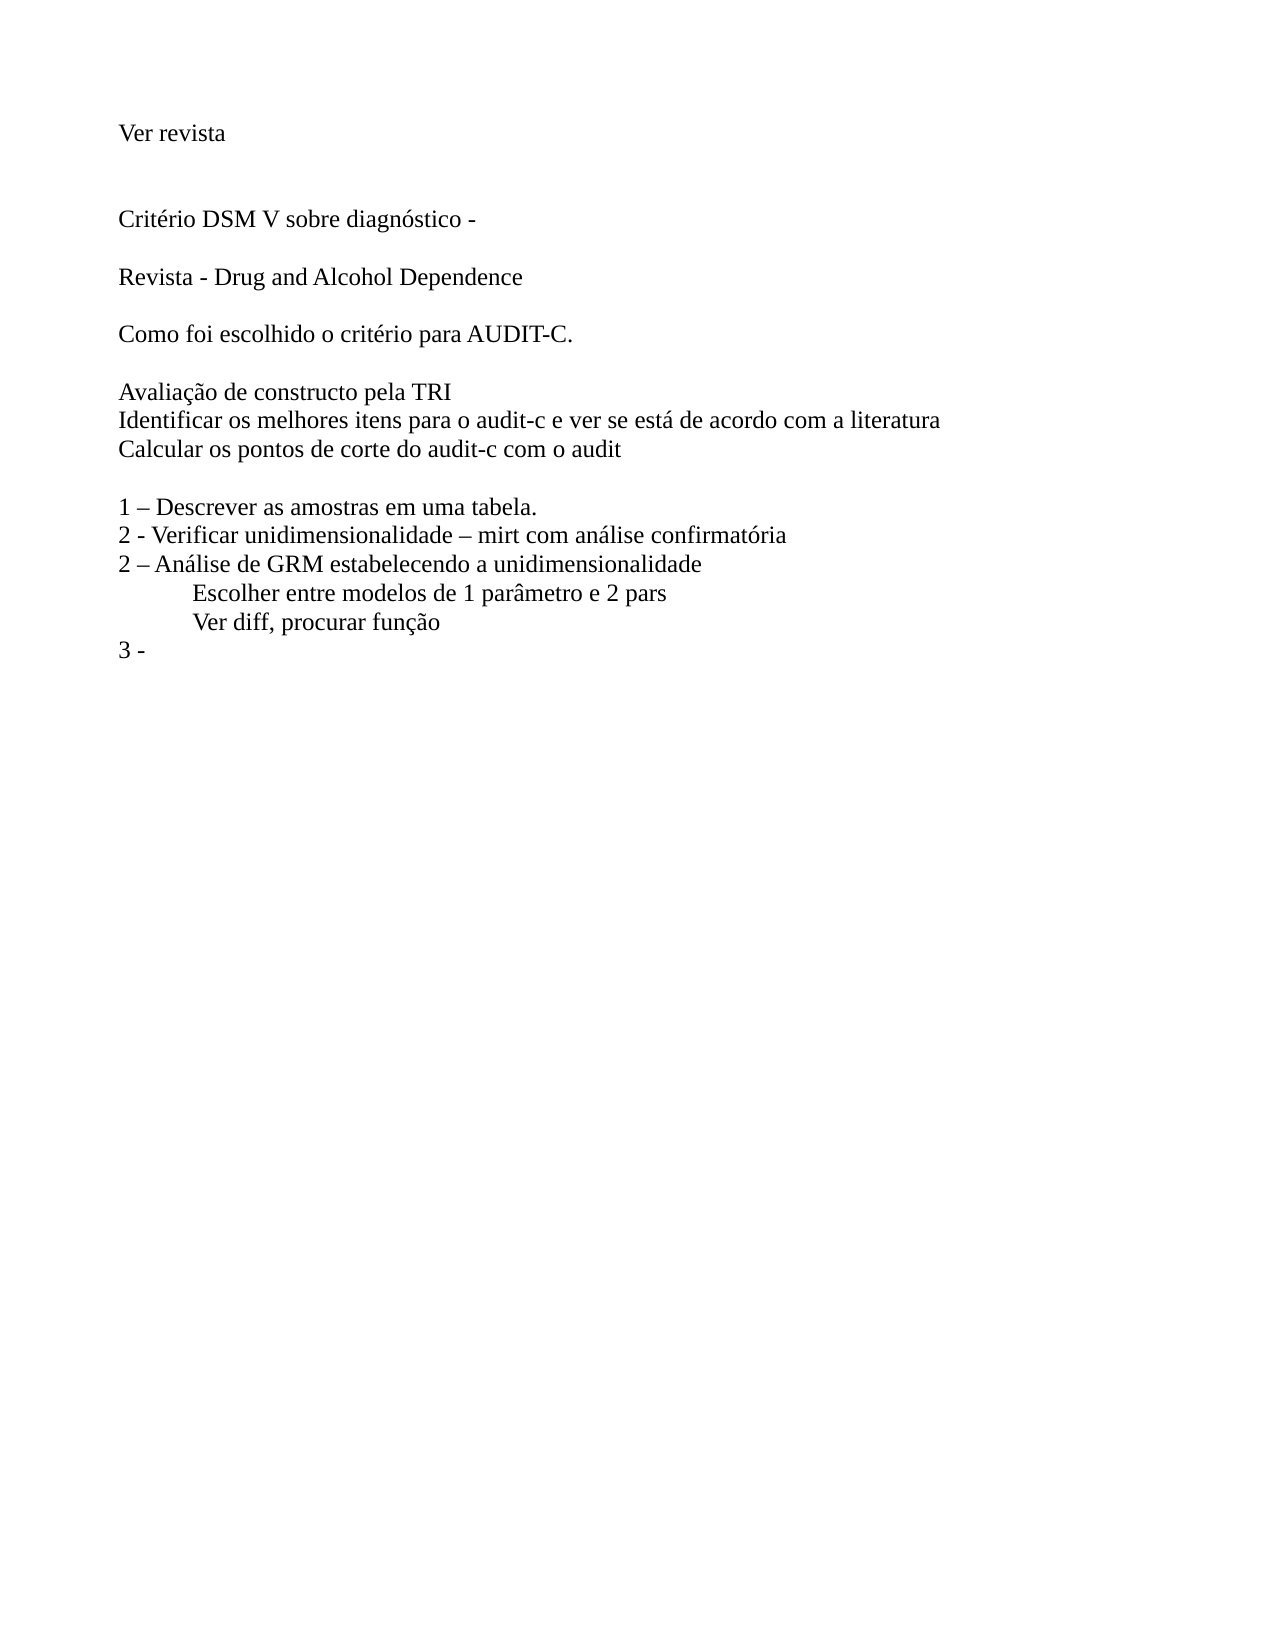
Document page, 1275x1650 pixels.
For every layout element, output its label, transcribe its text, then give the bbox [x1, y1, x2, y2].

text Revista - Drug and Alcohol Dependence [118, 262, 1157, 291]
text 1 – Descrever as amostras em uma tabela. [118, 492, 1157, 521]
text 2 – Análise de GRM estabelecendo a unidimensionalidade [118, 549, 1157, 578]
text Ver revista [118, 118, 1157, 147]
text Critério DSM V sobre diagnóstico - [118, 204, 1157, 233]
text 3 - [118, 636, 1157, 664]
text Como foi escolhido o critério para AUDIT-C. [118, 319, 1157, 348]
text Calcular os pontos de corte do audit-c com o audit [118, 434, 1157, 463]
text 2 - Verificar unidimensionalidade – mirt com análise confirmatória [118, 521, 1157, 549]
text Escolher entre modelos de 1 parâmetro e 2 pars [118, 578, 1157, 607]
text Avaliação de constructo pela TRI [118, 377, 1157, 406]
text Identificar os melhores itens para o audit-c e ver se está de acordo com a literatura [118, 406, 1157, 434]
text Ver diff, procurar função [118, 607, 1157, 636]
